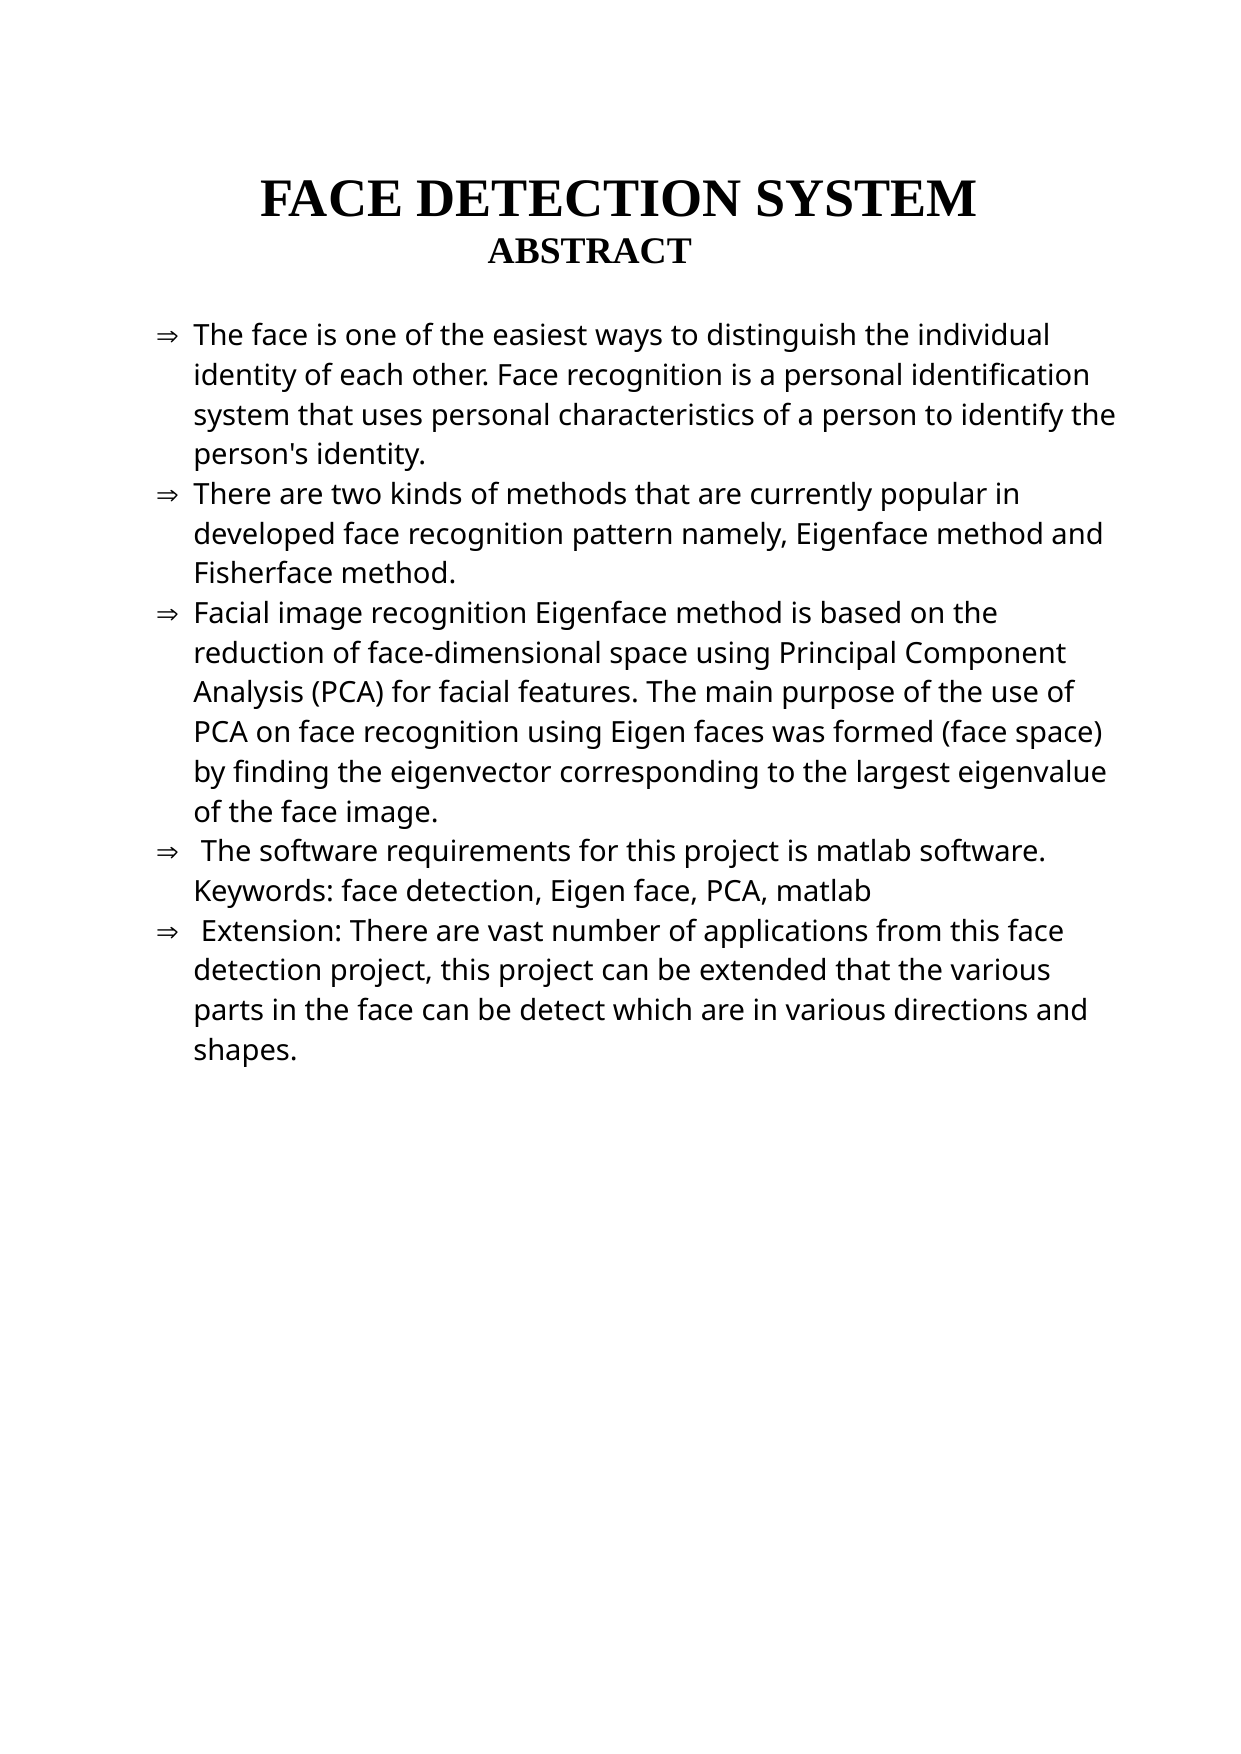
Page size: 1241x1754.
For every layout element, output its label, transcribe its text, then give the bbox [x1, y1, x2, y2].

list Extension: There are vast number of applications from this face detection project, this project can be extended that the various parts in the face can be detect which are in various directions and shapes. [156, 910, 1122, 1069]
list The software requirements for this project is matlab software. Keywords: face detection, Eigen face, PCA, matlab [156, 831, 1122, 910]
list Facial image recognition Eigenface method is based on the reduction of face-dimensional space using Principal Component Analysis (PCA) for facial features. The main purpose of the use of PCA on face recognition using Eigen faces was formed (face space) by finding the eigenvector corresponding to the largest eigenvalue of the face image. [156, 592, 1122, 831]
list The face is one of the easiest ways to distinguish the individual identity of each other. Face recognition is a personal identification system that uses personal characteristics of a person to identify the person's identity. [156, 314, 1122, 473]
text ABSTRACT [118, 228, 1122, 271]
text FACE DETECTION SYSTEM [118, 166, 1122, 228]
list There are two kinds of methods that are currently popular in developed face recognition pattern namely, Eigenface method and Fisherface method. [156, 473, 1122, 592]
